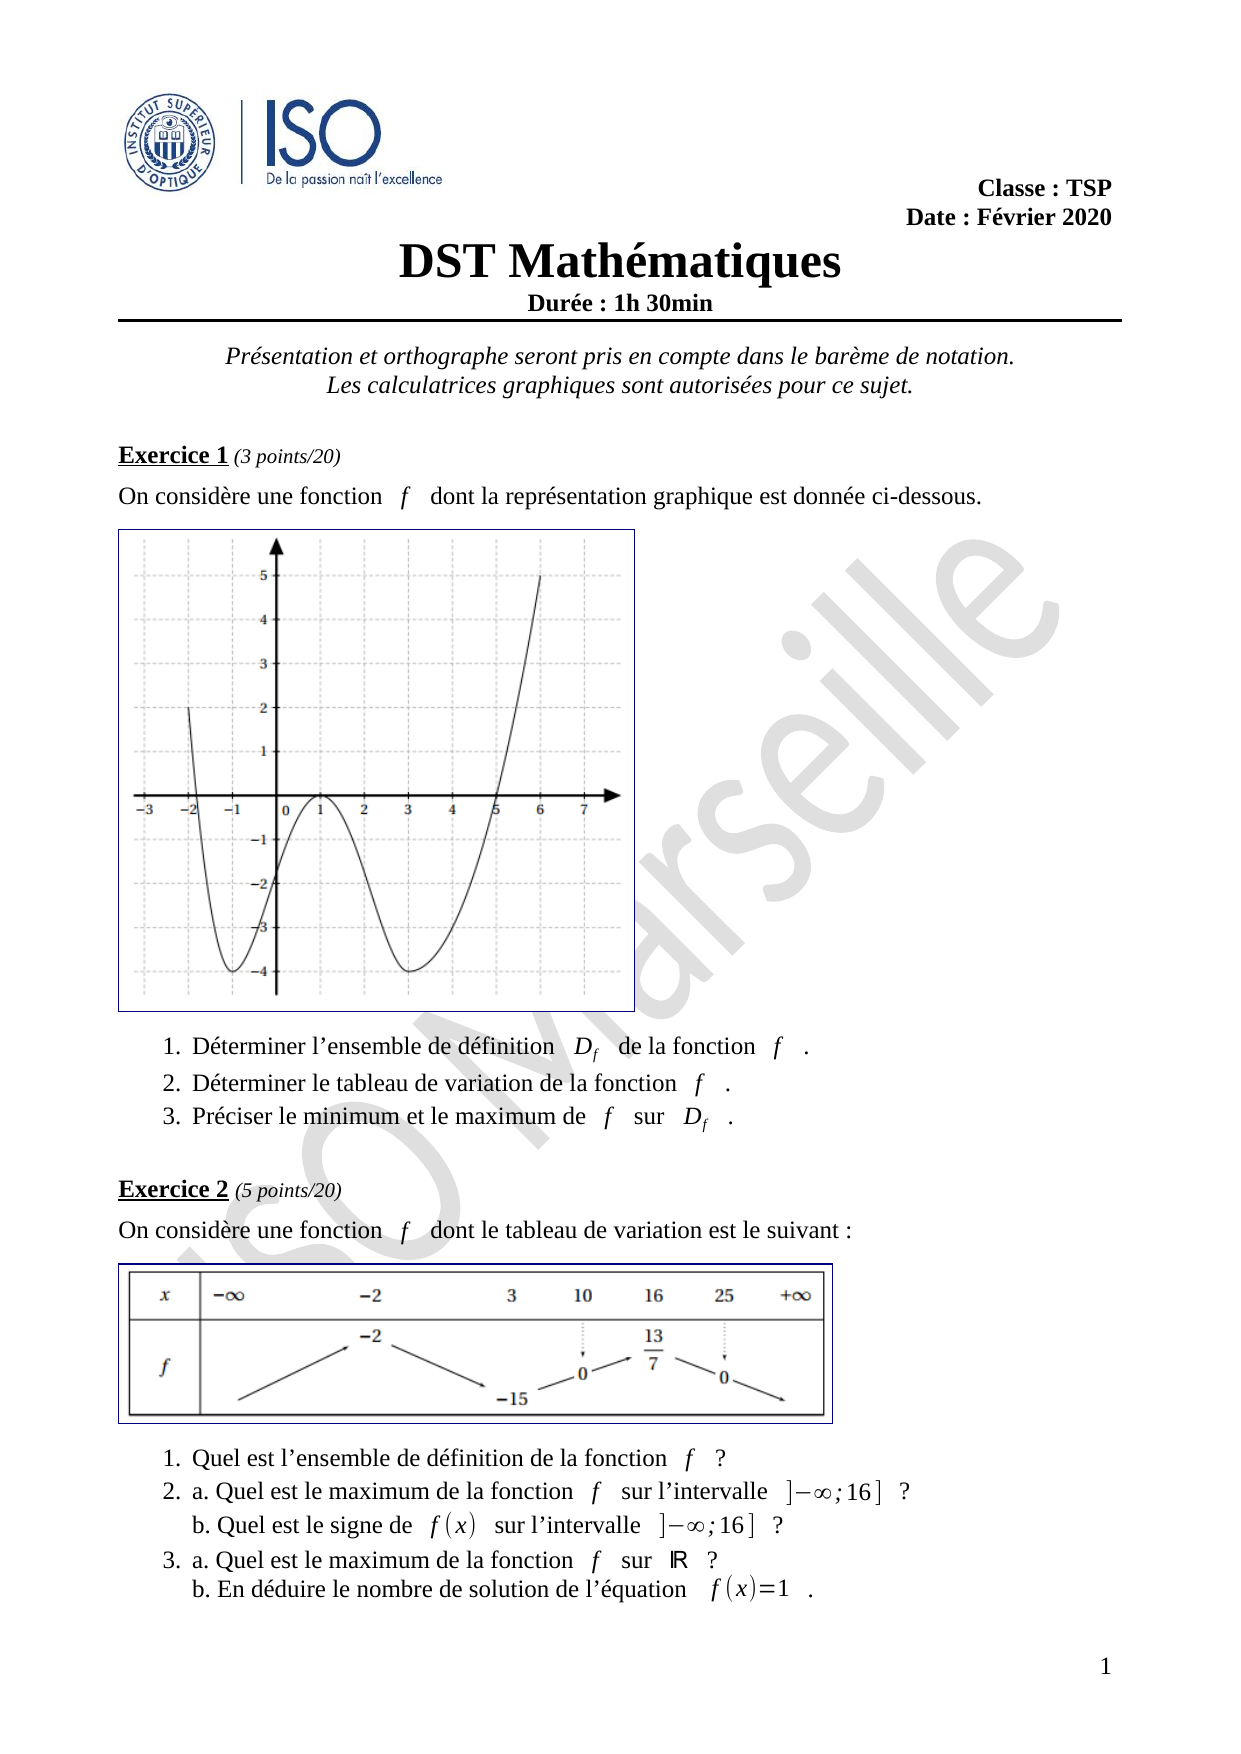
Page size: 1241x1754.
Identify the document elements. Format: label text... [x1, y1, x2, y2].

picture [119, 530, 634, 1011]
text Présentation et orthographe seront pris en compte dans le barème de notation. [118, 341, 1122, 370]
list a. Quel est le maximum de la fonctionsur? b. En déduire le nombre de solution de l’équation . [162, 1545, 1122, 1604]
subtitle Exercice 1 (3 points/20) [118, 440, 1122, 469]
text On considère une fonctiondont la représentation graphique est donnée ci-dessous. [118, 481, 1122, 510]
text DST Mathématiques [118, 231, 1122, 288]
subtitle Exercice 2 (5 points/20) [118, 1174, 318, 1203]
list Préciser le minimum et le maximum desur. [360, 1101, 520, 1133]
list Quel est l’ensemble de définition de la fonction? [162, 1443, 1122, 1472]
list Déterminer l’ensemble de définitionde la fonction. [162, 1031, 450, 1063]
list Déterminer le tableau de variation de la fonction. [481, 1068, 1122, 1096]
text On considère une fonctiondont le tableau de variation est le suivant : [448, 1216, 1122, 1244]
list Déterminer l’ensemble de définitionde la fonction. [480, 1031, 551, 1060]
text On considère une fonctiondont le tableau de variation est le suivant : [358, 1216, 438, 1240]
text Les calculatrices graphiques sont autorisées pour ce sujet. [118, 370, 1122, 399]
list Préciser le minimum et le maximum desur. [162, 1101, 347, 1133]
subtitle Exercice 2 (5 points/20) [326, 1174, 440, 1203]
picture [118, 88, 455, 197]
text Durée : 1h 30min [118, 288, 1122, 319]
text On considère une fonctiondont le tableau de variation est le suivant : [118, 1216, 230, 1244]
list a. Quel est le maximum de la fonctionsur l’intervalle? b. Quel est le signe desur l’intervalle? [162, 1476, 1122, 1541]
text On considère une fonctiondont le tableau de variation est le suivant : [245, 1216, 359, 1244]
list Déterminer le tableau de variation de la fonction. [162, 1068, 483, 1096]
subtitle Exercice 2 (5 points/20) [453, 1174, 1122, 1203]
list Préciser le minimum et le maximum desur. [514, 1101, 1122, 1133]
list Déterminer l’ensemble de définitionde la fonction. [558, 1031, 1122, 1063]
picture [119, 1265, 832, 1423]
